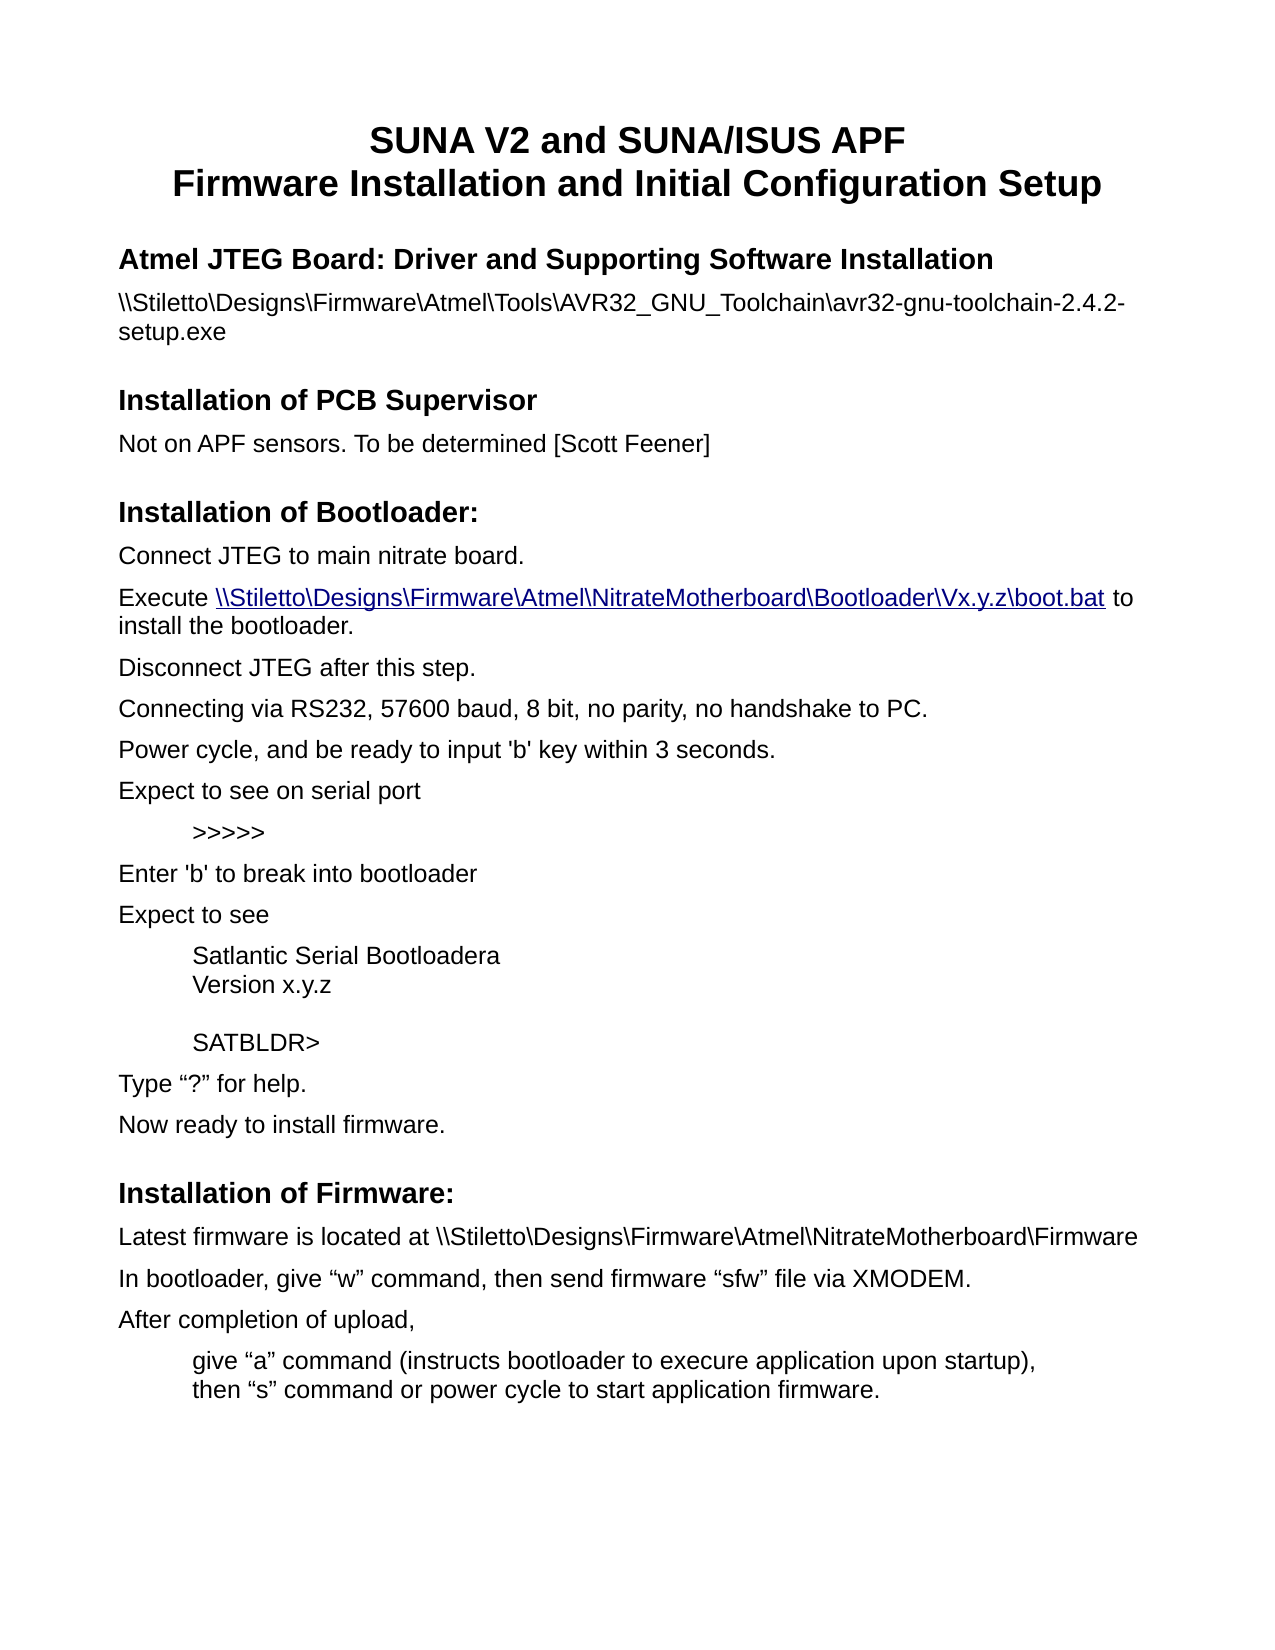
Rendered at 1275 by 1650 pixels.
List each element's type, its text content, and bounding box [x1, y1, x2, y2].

text Type “?” for help. [118, 1069, 1157, 1097]
text >>>>> [192, 817, 1157, 846]
text Execute \\Stiletto\Designs\Firmware\Atmel\NitrateMotherboard\Bootloader\Vx.y.z\boot.bat to install the bootloader. [118, 582, 1157, 640]
text Connect JTEG to main nitrate board. [118, 541, 1157, 570]
text After completion of upload, [118, 1305, 1157, 1333]
text Disconnect JTEG after this step. [118, 652, 1157, 681]
text Expect to see on serial port [118, 776, 1157, 805]
text SUNA V2 and SUNA/ISUS APF Firmware Installation and Initial Configuration Setup [118, 118, 1157, 204]
text Power cycle, and be ready to input 'b' key within 3 seconds. [118, 735, 1157, 764]
subtitle Installation of Firmware: [118, 1176, 1157, 1210]
text Satlantic Serial Bootloadera Version x.y.z SATBLDR> [192, 941, 1157, 1056]
subtitle Installation of PCB Supervisor [118, 383, 1157, 416]
text Not on APF sensors. To be determined [Scott Feener] [118, 429, 1157, 458]
text Expect to see [118, 900, 1157, 929]
text Enter 'b' to break into bootloader [118, 859, 1157, 887]
subtitle Installation of Bootloader: [118, 495, 1157, 529]
subtitle Atmel JTEG Board: Driver and Supporting Software Installation [118, 242, 1157, 275]
text Connecting via RS232, 57600 baud, 8 bit, no parity, no handshake to PC. [118, 694, 1157, 722]
text Latest firmware is located at \\Stiletto\Designs\Firmware\Atmel\NitrateMotherboard\Firmware [118, 1222, 1157, 1251]
text \\Stiletto\Designs\Firmware\Atmel\Tools\AVR32_GNU_Toolchain\avr32-gnu-toolchain-2.4.2-setup.exe [118, 288, 1157, 345]
text Now ready to install firmware. [118, 1110, 1157, 1139]
text give “a” command (instructs bootloader to execure application upon startup), then “s” command or power cycle to start application firmware. [192, 1346, 1157, 1403]
text In bootloader, give “w” command, then send firmware “sfw” file via XMODEM. [118, 1263, 1157, 1292]
